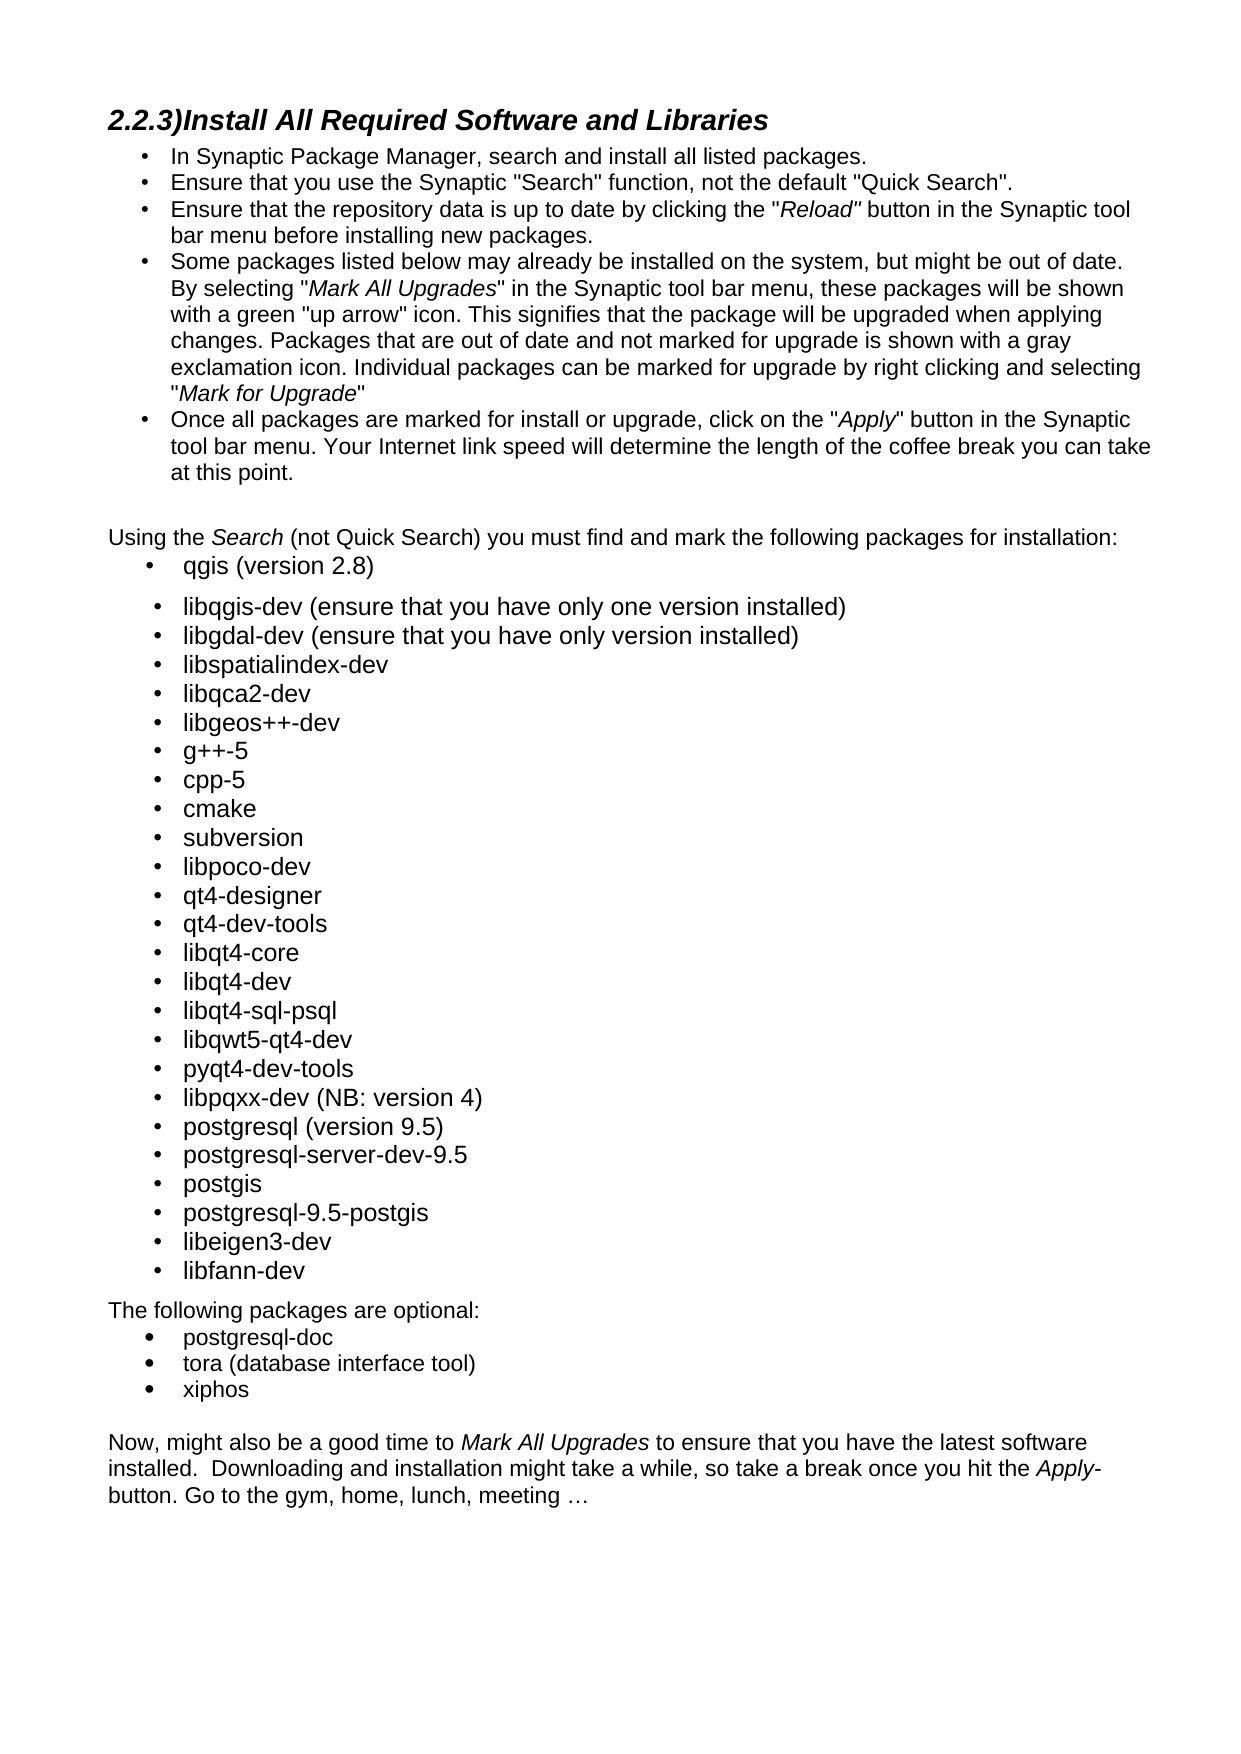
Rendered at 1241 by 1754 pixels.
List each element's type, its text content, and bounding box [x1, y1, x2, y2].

list libspatialindex-dev [153, 650, 1156, 679]
list libgeos++-dev [153, 707, 1156, 736]
text The following packages are optional: [108, 1297, 1156, 1323]
list qgis (version 2.8) [145, 551, 1156, 579]
list qt4-dev-tools [153, 909, 1156, 938]
subtitle Install All Required Software and Libraries [108, 103, 1156, 137]
list libpqxx-dev (NB: version 4) [153, 1083, 1156, 1111]
list libqwt5-qt4-dev [153, 1025, 1156, 1054]
list Ensure that the repository data is up to date by clicking the "Reload" button in the Synaptic tool bar menu before installing new packages. [141, 196, 1156, 248]
list pyqt4-dev-tools [153, 1054, 1156, 1083]
list xiphos [145, 1376, 1156, 1402]
text Now, might also be a good time to Mark All Upgrades to ensure that you have the latest software installed. Downloading and installation might take a while, so take a break once you hit the Apply-button. Go to the gym, home, lunch, meeting … [108, 1429, 1156, 1508]
list libpoco-dev [153, 852, 1156, 881]
list postgresql-9.5-postgis [153, 1198, 1156, 1227]
list postgresql-server-dev-9.5 [153, 1140, 1156, 1169]
list cmake [153, 794, 1156, 823]
list subversion [153, 823, 1156, 852]
list Once all packages are marked for install or upgrade, click on the "Apply" button in the Synaptic tool bar menu. Your Internet link speed will determine the length of the coffee break you can take at this point. [141, 406, 1156, 486]
list tora (database interface tool) [145, 1350, 1156, 1376]
list libqgis-dev (ensure that you have only one version installed) [153, 592, 1156, 621]
list postgresql-doc [145, 1323, 1156, 1350]
list libqt4-core [153, 938, 1156, 967]
list In Synaptic Package Manager, search and install all listed packages. [141, 143, 1156, 169]
list libqt4-dev [153, 967, 1156, 996]
list postgresql (version 9.5) [153, 1111, 1156, 1140]
list libqt4-sql-psql [153, 996, 1156, 1025]
list g++-5 [153, 736, 1156, 765]
list libgdal-dev (ensure that you have only version installed) [153, 621, 1156, 650]
list libqca2-dev [153, 679, 1156, 707]
text Using the Search (not Quick Search) you must find and mark the following packages for installation: [108, 524, 1156, 551]
list libeigen3-dev [153, 1227, 1156, 1256]
list cpp-5 [153, 765, 1156, 794]
list Some packages listed below may already be installed on the system, but might be out of date. By selecting "Mark All Upgrades" in the Synaptic tool bar menu, these packages will be shown with a green "up arrow" icon. This signifies that the package will be upgraded when applying changes. Packages that are out of date and not marked for upgrade is shown with a gray exclamation icon. Individual packages can be marked for upgrade by right clicking and selecting "Mark for Upgrade" [141, 248, 1156, 406]
list Ensure that you use the Synaptic "Search" function, not the default "Quick Search". [141, 169, 1156, 196]
list postgis [153, 1169, 1156, 1198]
list qt4-designer [153, 881, 1156, 909]
list libfann-dev [153, 1256, 1156, 1284]
